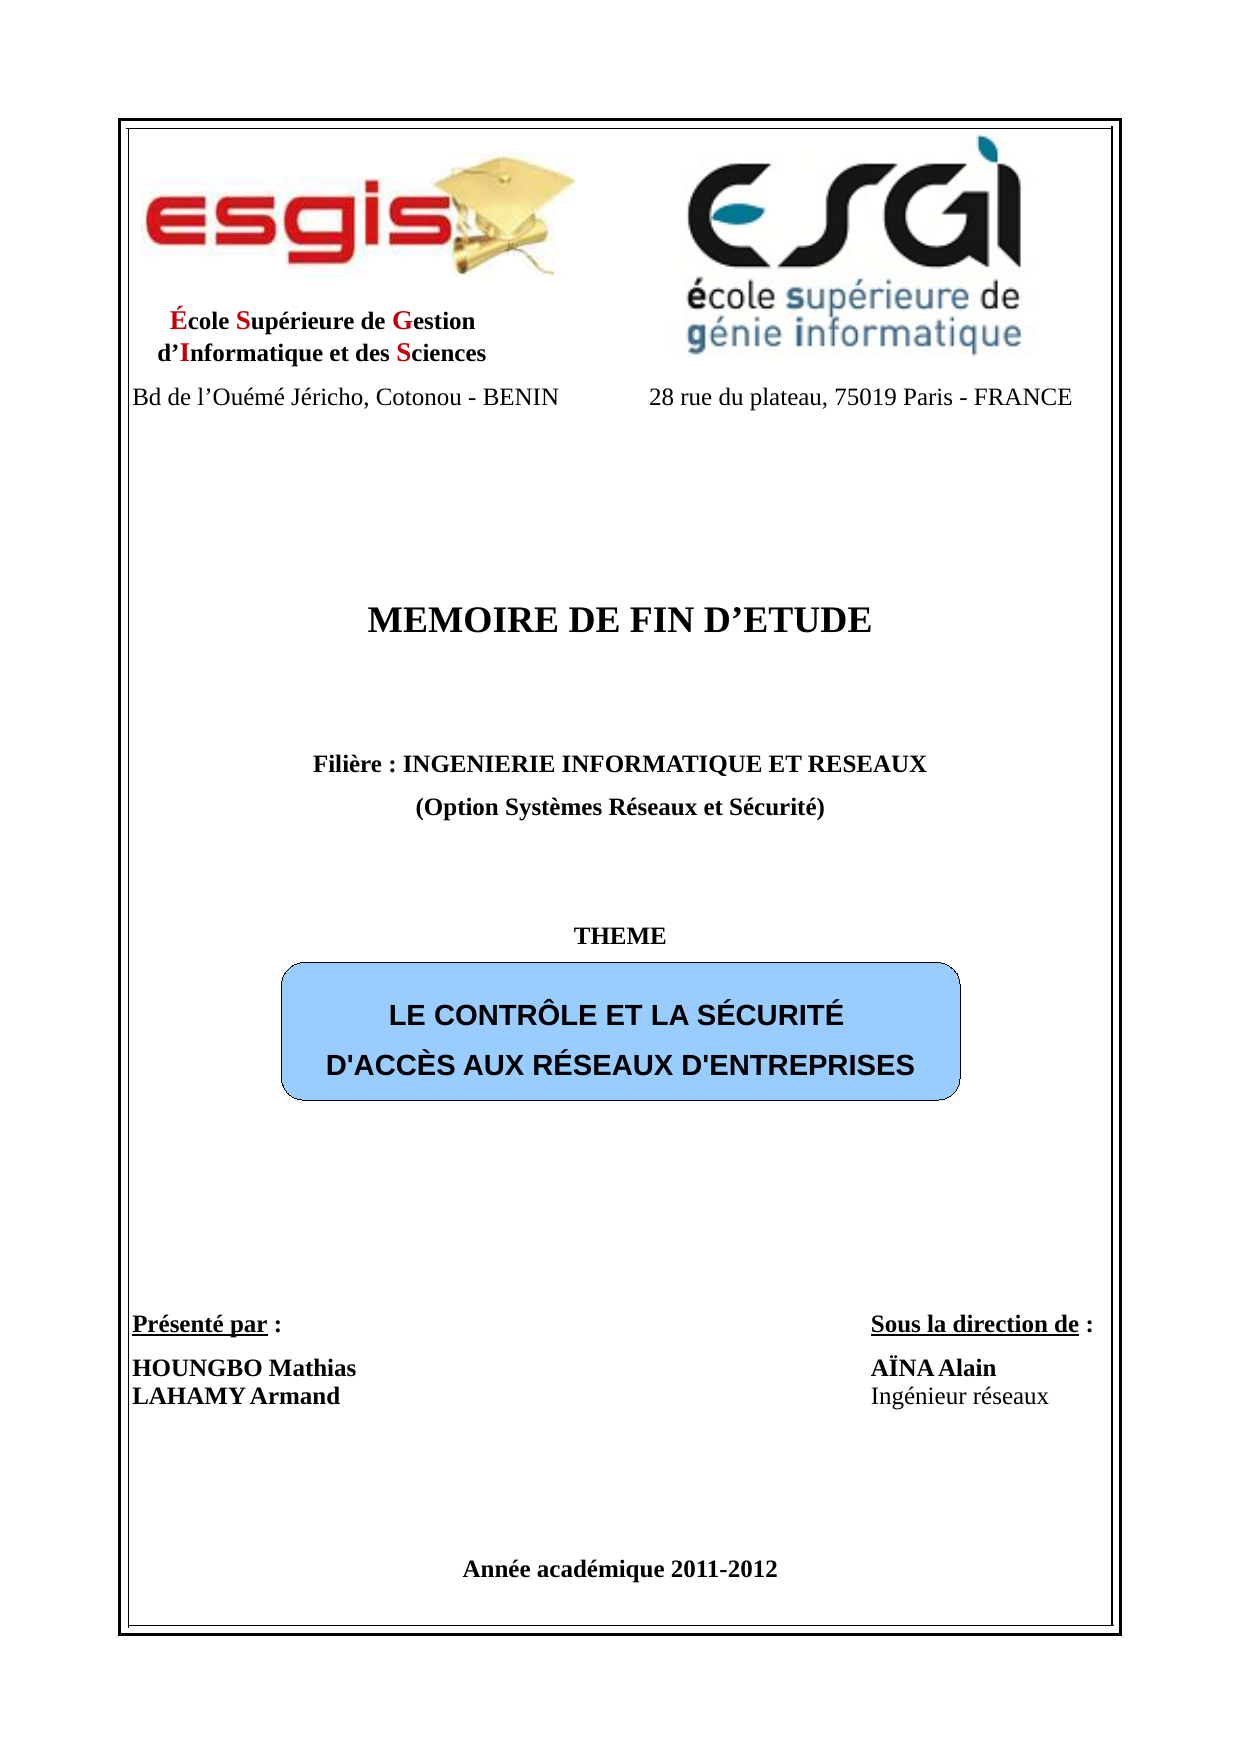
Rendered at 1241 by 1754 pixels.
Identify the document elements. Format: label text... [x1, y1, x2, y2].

text THEME [132, 921, 1108, 950]
text HOUNGBO Mathias AÏNA Alain [132, 1353, 1108, 1381]
picture [140, 152, 580, 277]
text Bd de l’Ouémé Jéricho, Cotonou - BENIN 28 rue du plateau, 75019 Paris - FRANCE [132, 382, 1108, 411]
text LAHAMY Armand Ingénieur réseaux [132, 1381, 1108, 1410]
text [1044, 304, 1108, 336]
text École Supérieure de Gestion [132, 304, 668, 336]
text Filière : INGENIERIE INFORMATIQUE ET RESEAUX [132, 749, 1108, 778]
text Présenté par : Sous la direction de : [132, 1309, 1108, 1338]
text d’Informatique et des Sciences [132, 336, 1108, 367]
picture [668, 132, 1044, 357]
text Année académique 2011-2012 [132, 1554, 1108, 1583]
text (Option Systèmes Réseaux et Sécurité) [132, 792, 1108, 821]
text MEMOIRE DE FIN D’ETUDE [132, 598, 1108, 641]
